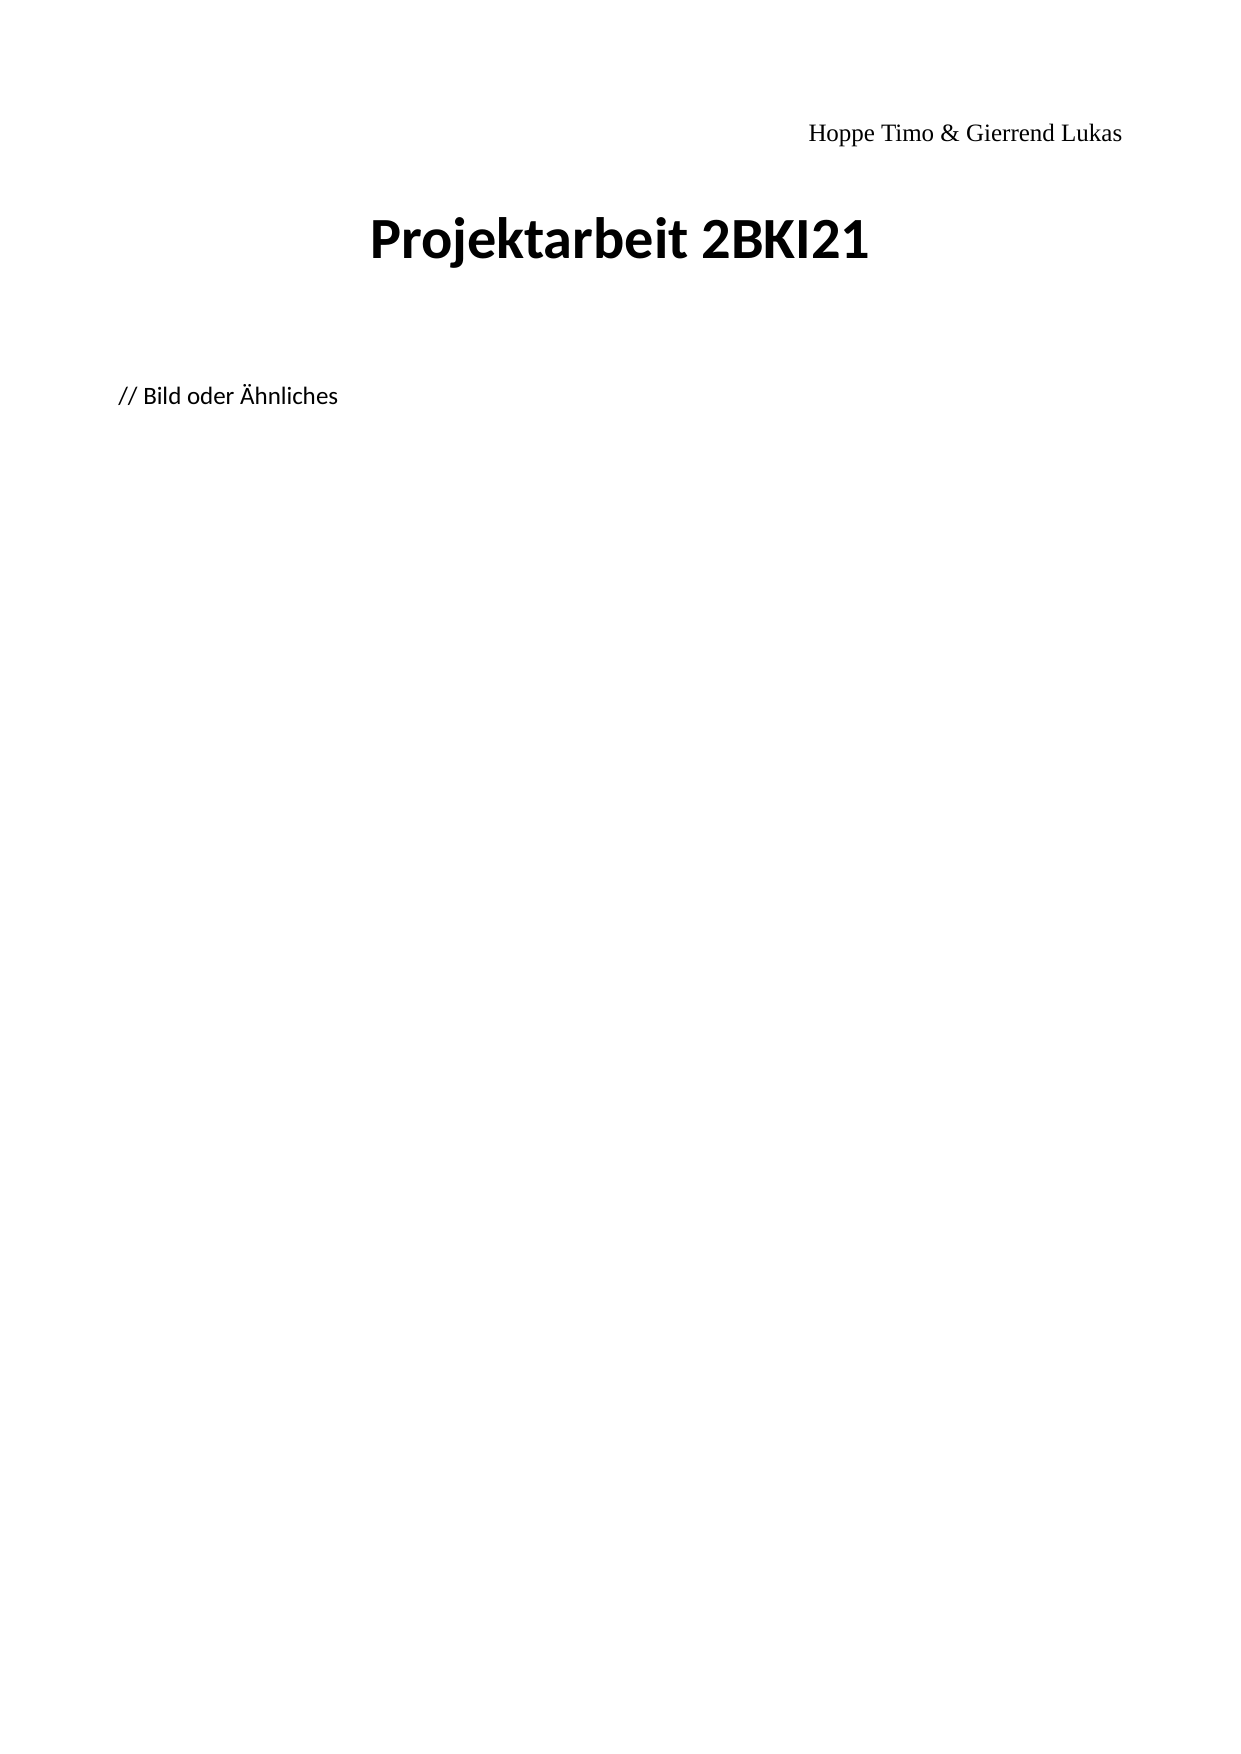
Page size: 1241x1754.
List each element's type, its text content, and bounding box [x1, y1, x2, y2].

title Projektarbeit 2BKI21 [118, 201, 1122, 273]
text // Bild oder Ähnliches [118, 380, 1122, 411]
